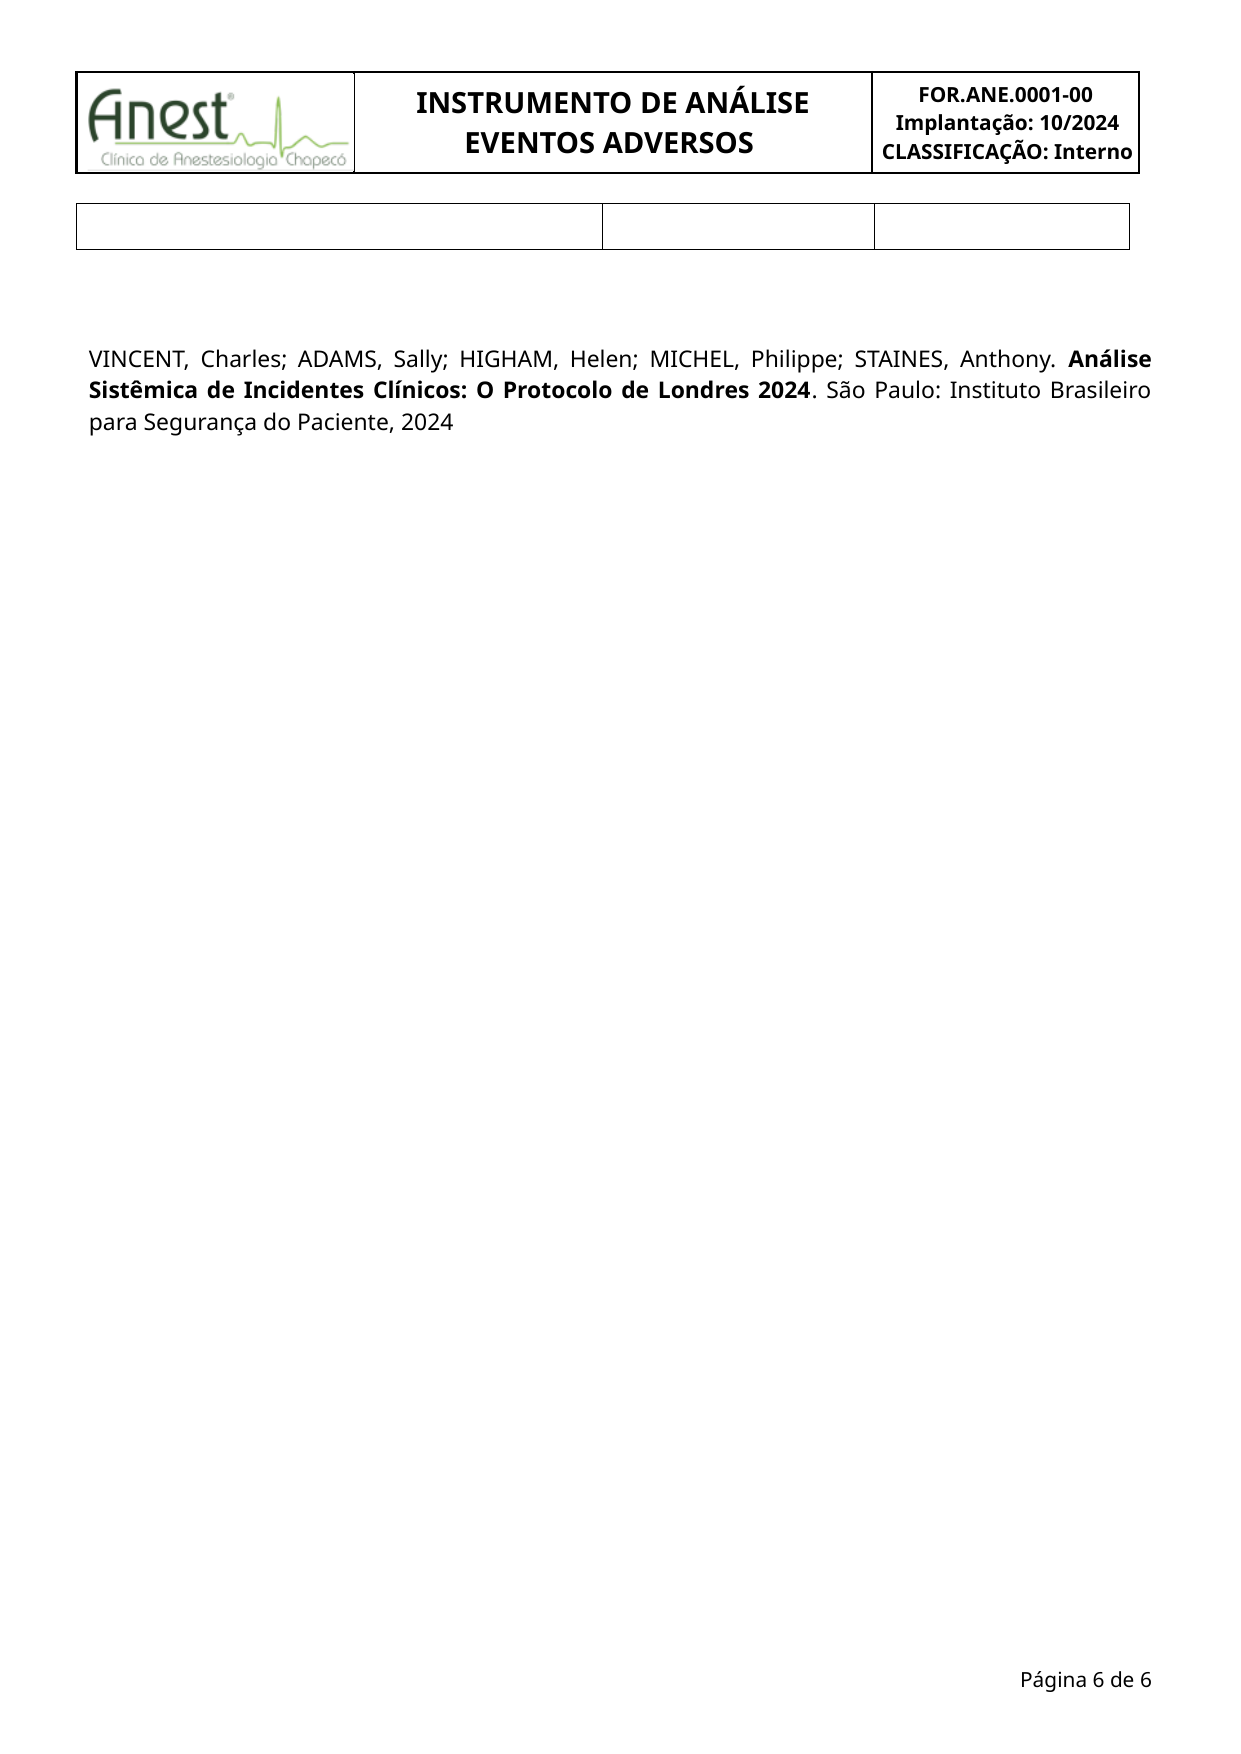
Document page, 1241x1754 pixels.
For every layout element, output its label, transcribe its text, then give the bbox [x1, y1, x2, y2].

table_cell [603, 204, 874, 248]
text VINCENT, Charles; ADAMS, Sally; HIGHAM, Helen; MICHEL, Philippe; STAINES, Anthony. Análise Sistêmica de Incidentes Clínicos: O Protocolo de Londres 2024. São Paulo: Instituto Brasileiro para Segurança do Paciente, 2024 [89, 343, 1152, 437]
table_cell [77, 204, 602, 248]
table_cell [875, 204, 1129, 248]
